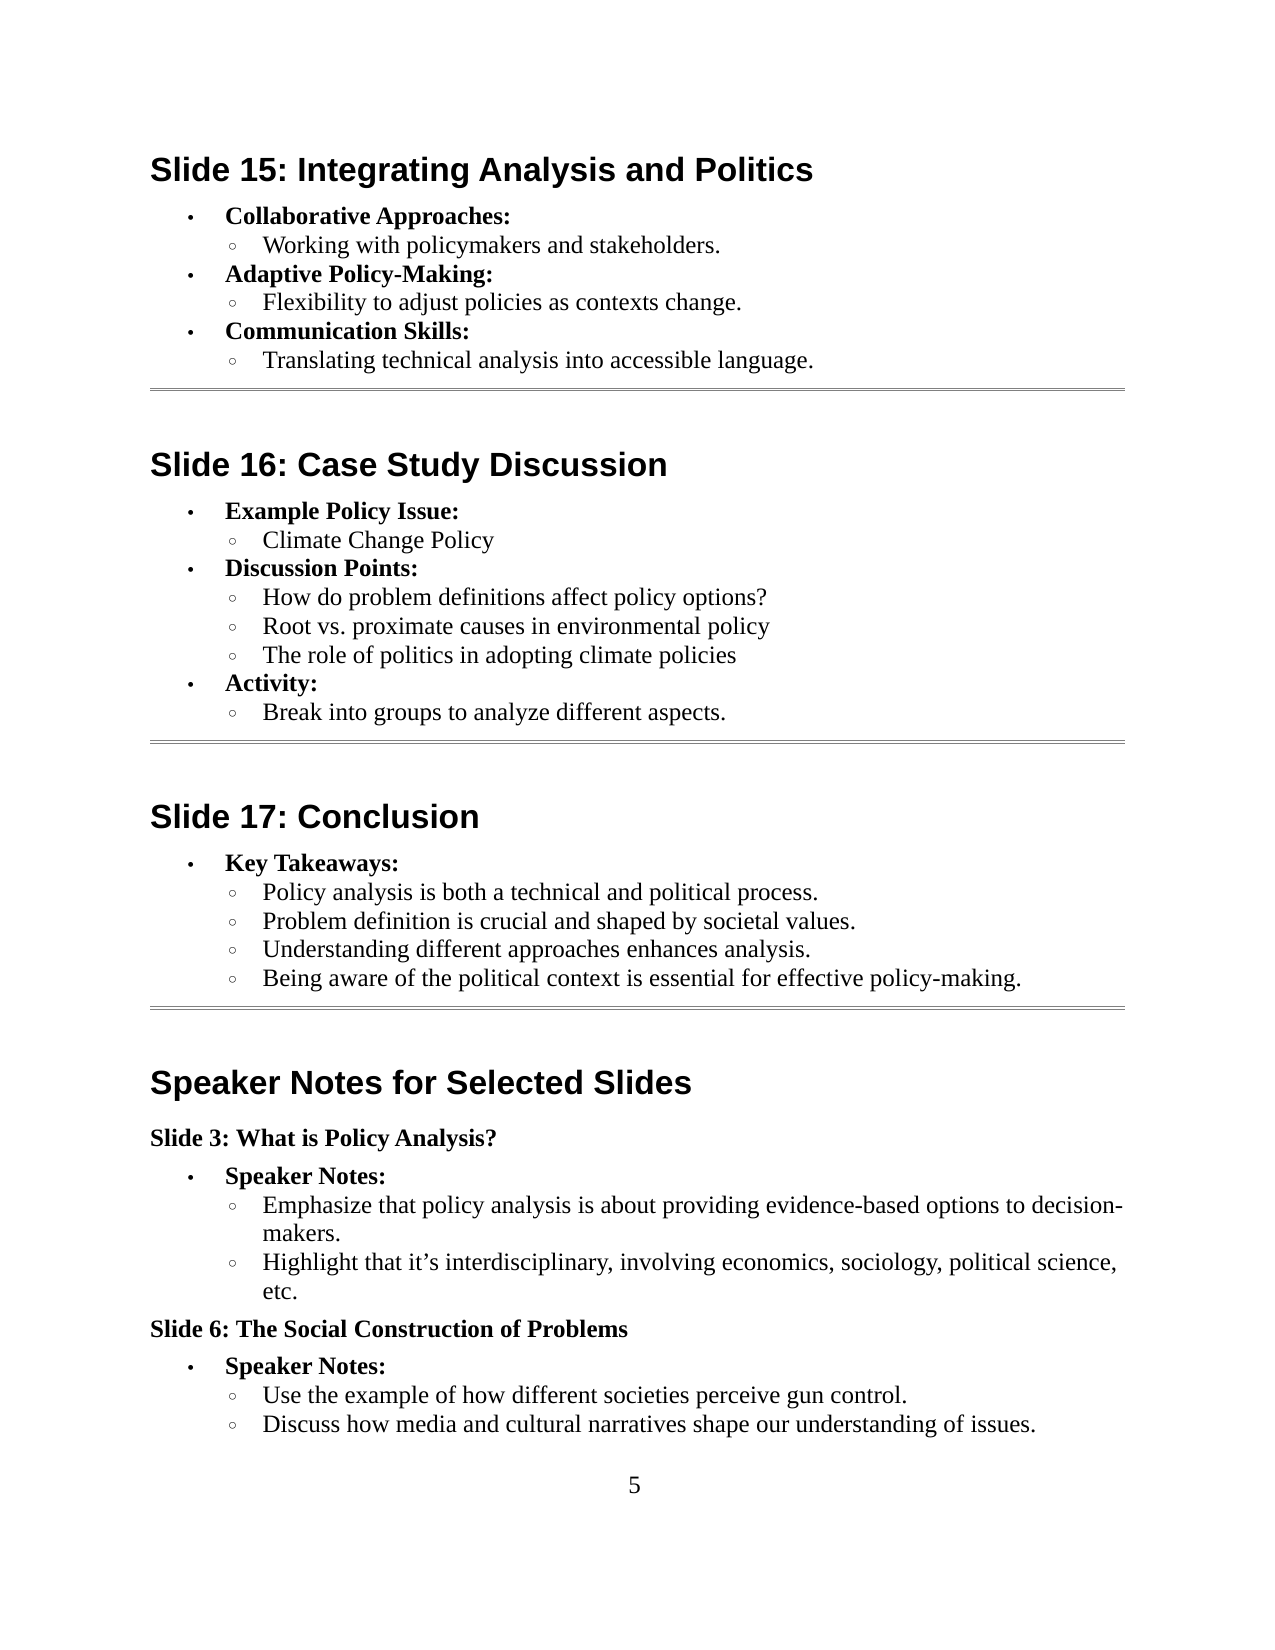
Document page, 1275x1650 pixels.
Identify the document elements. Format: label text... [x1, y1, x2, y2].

list Flexibility to adjust policies as contexts change. [225, 287, 1125, 316]
list Collaborative Approaches: [187, 201, 1125, 230]
list Activity: [187, 668, 1125, 697]
subtitle Slide 15: Integrating Analysis and Politics [150, 150, 1125, 189]
text Slide 6: The Social Construction of Problems [150, 1314, 1125, 1342]
subtitle Slide 16: Case Study Discussion [150, 445, 1125, 483]
list Key Takeaways: [187, 848, 1125, 877]
list Working with policymakers and stakeholders. [225, 230, 1125, 259]
list Discuss how media and cultural narratives shape our understanding of issues. [225, 1409, 1125, 1438]
list Break into groups to analyze different aspects. [225, 697, 1125, 726]
list Highlight that it’s interdisciplinary, involving economics, sociology, political science, etc. [225, 1247, 1125, 1305]
list Adaptive Policy-Making: [187, 259, 1125, 287]
list Root vs. proximate causes in environmental policy [225, 611, 1125, 640]
list Discussion Points: [187, 553, 1125, 582]
list Use the example of how different societies perceive gun control. [225, 1380, 1125, 1409]
list Policy analysis is both a technical and political process. [225, 877, 1125, 906]
list Emphasize that policy analysis is about providing evidence-based options to decision-makers. [225, 1190, 1125, 1247]
list Speaker Notes: [187, 1161, 1125, 1190]
list Problem definition is crucial and shaped by societal values. [225, 906, 1125, 934]
list The role of politics in adopting climate policies [225, 640, 1125, 668]
list Speaker Notes: [187, 1351, 1125, 1380]
list How do problem definitions affect policy options? [225, 582, 1125, 611]
list Climate Change Policy [225, 525, 1125, 553]
text Slide 3: What is Policy Analysis? [150, 1123, 1125, 1152]
list Being aware of the political context is essential for effective policy-making. [225, 963, 1125, 992]
list Communication Skills: [187, 316, 1125, 345]
list Example Policy Issue: [187, 496, 1125, 525]
list Understanding different approaches enhances analysis. [225, 934, 1125, 963]
subtitle Slide 17: Conclusion [150, 797, 1125, 836]
subtitle Speaker Notes for Selected Slides [150, 1063, 1125, 1102]
list Translating technical analysis into accessible language. [225, 345, 1125, 374]
